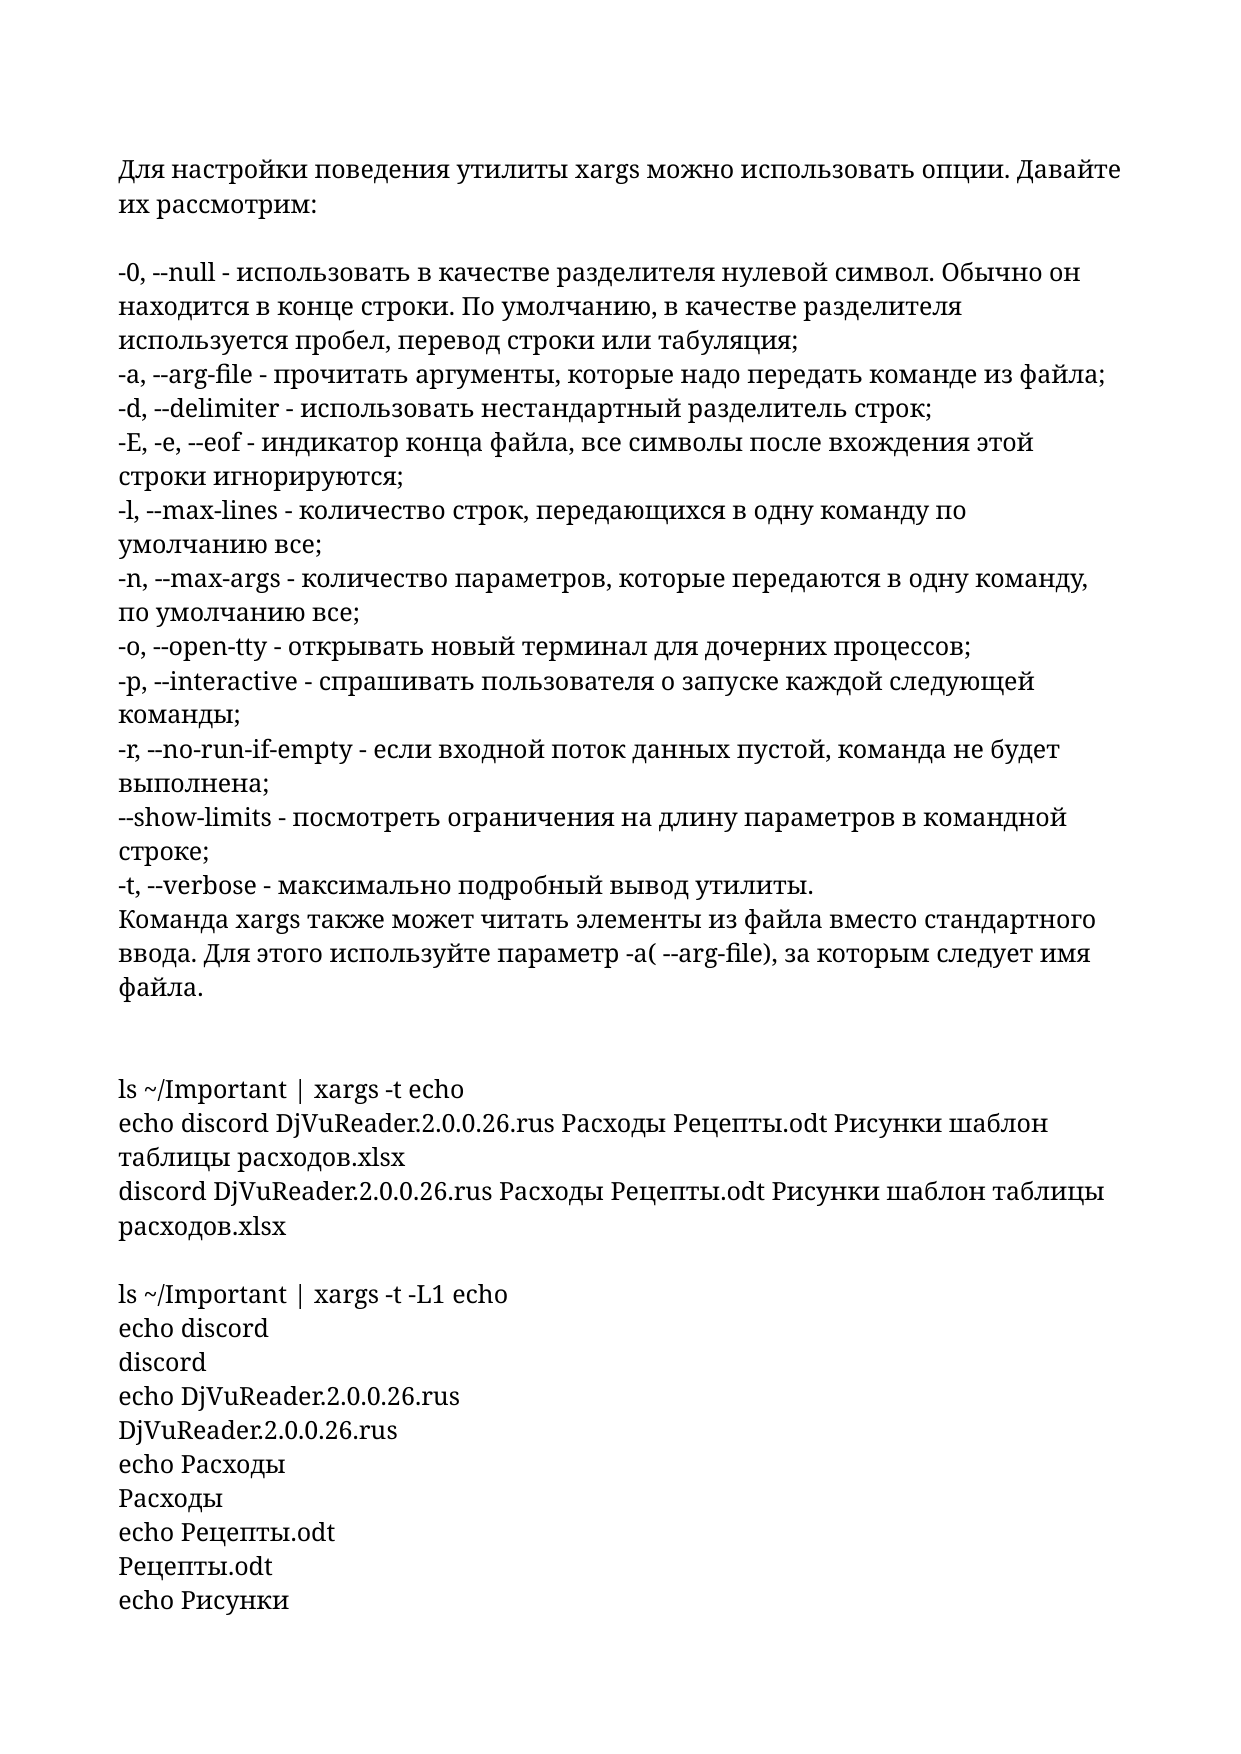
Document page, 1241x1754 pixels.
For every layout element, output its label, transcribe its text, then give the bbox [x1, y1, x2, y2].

text -o, --open-tty - открывать новый терминал для дочерних процессов; [118, 629, 1122, 663]
text echo discord [118, 1310, 1122, 1344]
text echo DjVuReader.2.0.0.26.rus [118, 1378, 1122, 1412]
text -d, --delimiter - использовать нестандартный разделитель строк; [118, 391, 1122, 425]
text -E, -e, --eof - индикатор конца файла, все символы после вхождения этой строки игнорируются; [118, 425, 1122, 493]
text Расходы [118, 1481, 1122, 1515]
text -p, --interactive - спрашивать пользователя о запуске каждой следующей команды; [118, 663, 1122, 731]
text echo discord DjVuReader.2.0.0.26.rus Расходы Рецепты.odt Рисунки шаблон таблицы расходов.xlsx [118, 1106, 1122, 1174]
text echo Рисунки [118, 1583, 1122, 1617]
text DjVuReader.2.0.0.26.rus [118, 1412, 1122, 1447]
text discord DjVuReader.2.0.0.26.rus Расходы Рецепты.odt Рисунки шаблон таблицы расходов.xlsx [118, 1174, 1122, 1242]
text ls ~/Important | xargs -t echo [118, 1072, 1122, 1106]
text Рецепты.odt [118, 1549, 1122, 1583]
text Для настройки поведения утилиты xargs можно использовать опции. Давайте их рассмотрим: [118, 152, 1122, 220]
text Команда xargs также может читать элементы из файла вместо стандартного ввода. Для этого используйте параметр -a( --arg-file), за которым следует имя файла. [118, 902, 1122, 1004]
text discord [118, 1344, 1122, 1378]
text -t, --verbose - максимально подробный вывод утилиты. [118, 867, 1122, 902]
text ls ~/Important | xargs -t -L1 echo [118, 1276, 1122, 1310]
text -0, --null - использовать в качестве разделителя нулевой символ. Обычно он находится в конце строки. По умолчанию, в качестве разделителя используется пробел, перевод строки или табуляция; [118, 254, 1122, 357]
text -r, --no-run-if-empty - если входной поток данных пустой, команда не будет выполнена; [118, 731, 1122, 799]
text -a, --arg-file - прочитать аргументы, которые надо передать команде из файла; [118, 357, 1122, 391]
text echo Рецепты.odt [118, 1515, 1122, 1549]
text echo Расходы [118, 1447, 1122, 1481]
text -n, --max-args - количество параметров, которые передаются в одну команду, по умолчанию все; [118, 561, 1122, 629]
text -l, --max-lines - количество строк, передающихся в одну команду по умолчанию все; [118, 493, 1122, 561]
text --show-limits - посмотреть ограничения на длину параметров в командной строке; [118, 799, 1122, 867]
